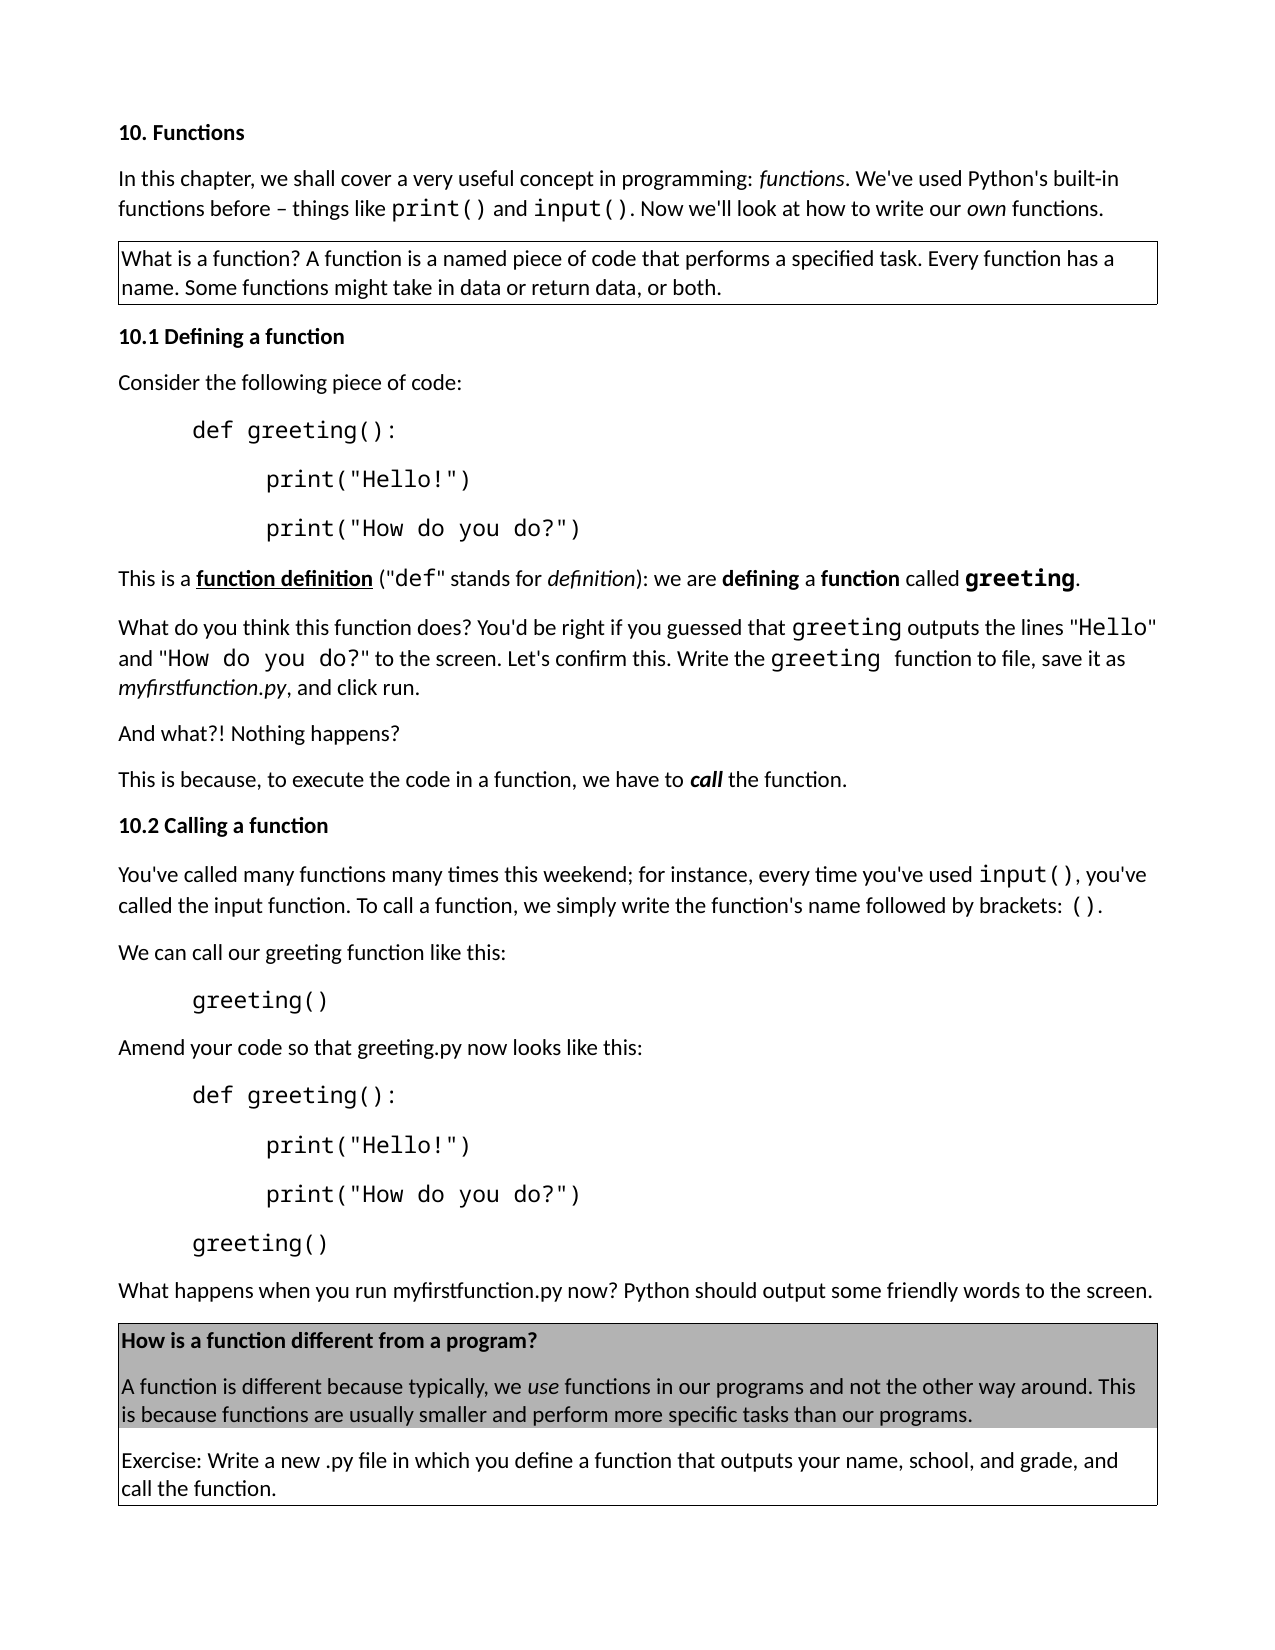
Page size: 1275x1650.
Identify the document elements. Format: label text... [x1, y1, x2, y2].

text 10.2 Calling a function [118, 812, 1157, 839]
text 10.1 Defining a function [118, 322, 1157, 350]
text This is a function definition ("def" stands for definition): we are defining a function called greeting. [118, 562, 1157, 593]
text def greeting(): [118, 1079, 1157, 1111]
text Amend your code so that greeting.py now looks like this: [118, 1033, 1157, 1061]
text greeting() [118, 1227, 1157, 1258]
text A function is different because typically, we use functions in our programs and not the other way around. This is because functions are usually smaller and perform more specific tasks than our programs. [119, 1369, 1157, 1428]
text print("How do you do?") [118, 1178, 1157, 1209]
text def greeting(): [118, 414, 1157, 445]
text This is because, to execute the code in a function, we have to call the function. [118, 766, 1157, 793]
text print("Hello!") [118, 463, 1157, 494]
text Exercise: Write a new .py file in which you define a function that outputs your name, school, and grade, and call the function. [119, 1443, 1157, 1505]
text We can call our greeting function like this: [118, 938, 1157, 966]
text How is a function different from a program? [119, 1324, 1157, 1354]
text Consider the following piece of code: [118, 368, 1157, 396]
text What is a function? A function is a named piece of code that performs a specified task. Every function has a name. Some functions might take in data or return data, or both. [119, 242, 1157, 304]
text What do you think this function does? You'd be right if you guessed that greeting outputs the lines "Hello" and "How do you do?" to the screen. Let's confirm this. Write the greeting function to file, save it as myfirstfunction.py, and click run. [118, 611, 1157, 701]
text 10. Functions [118, 118, 1157, 146]
text In this chapter, we shall cover a very useful concept in programming: functions. We've used Python's built-in functions before – things like print() and input(). Now we'll look at how to write our own functions. [118, 164, 1157, 223]
text print("Hello!") [118, 1129, 1157, 1160]
text And what?! Nothing happens? [118, 719, 1157, 747]
text You've called many functions many times this weekend; for instance, every time you've used input(), you've called the input function. To call a function, we simply write the function's name followed by brackets: (). [118, 858, 1157, 920]
text What happens when you run myfirstfunction.py now? Python should output some friendly words to the screen. [118, 1277, 1157, 1304]
text print("How do you do?") [118, 512, 1157, 544]
text greeting() [118, 984, 1157, 1015]
